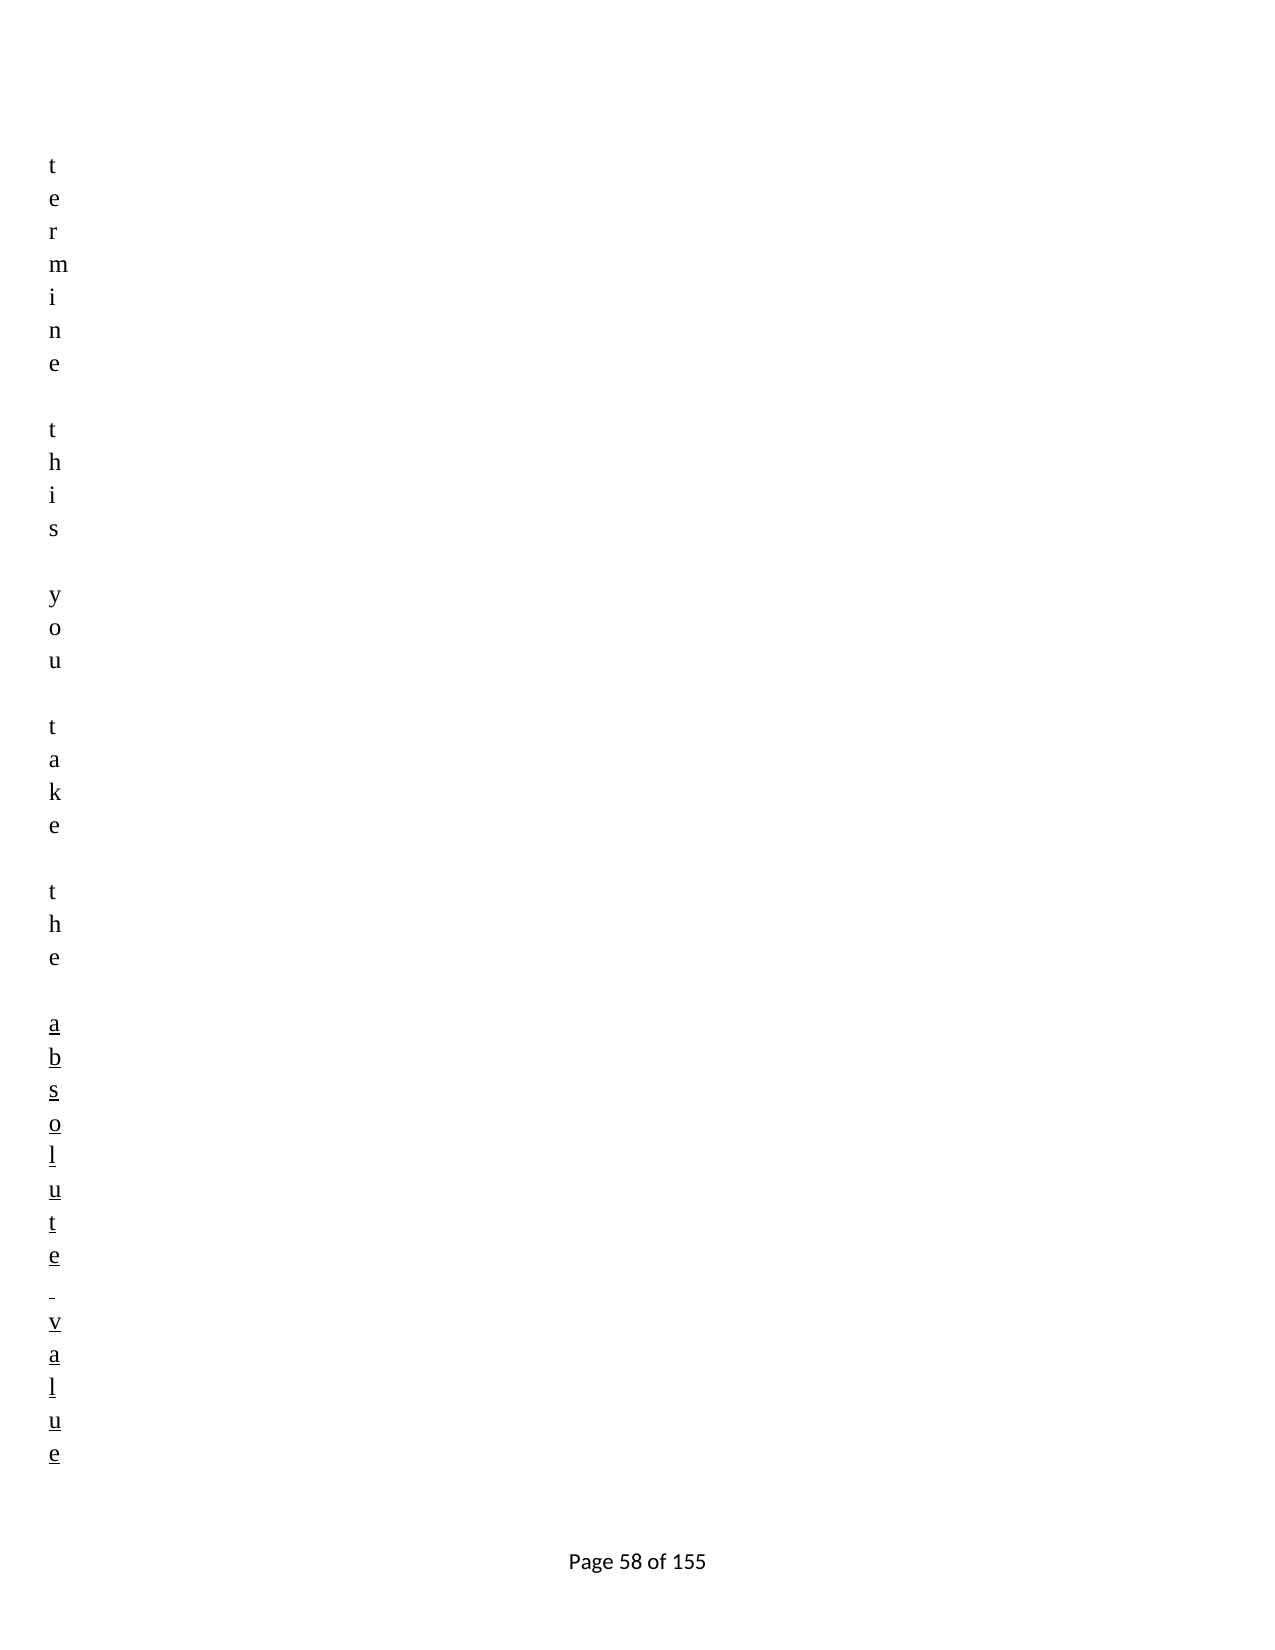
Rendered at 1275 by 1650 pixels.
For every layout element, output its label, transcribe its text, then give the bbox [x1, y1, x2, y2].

table_cell [1066, 150, 1275, 1499]
table_cell [809, 150, 1066, 1499]
table_cell [551, 150, 808, 1499]
table_cell [295, 150, 551, 1499]
table_cell termine this you take the absolute value [38, 150, 294, 1499]
